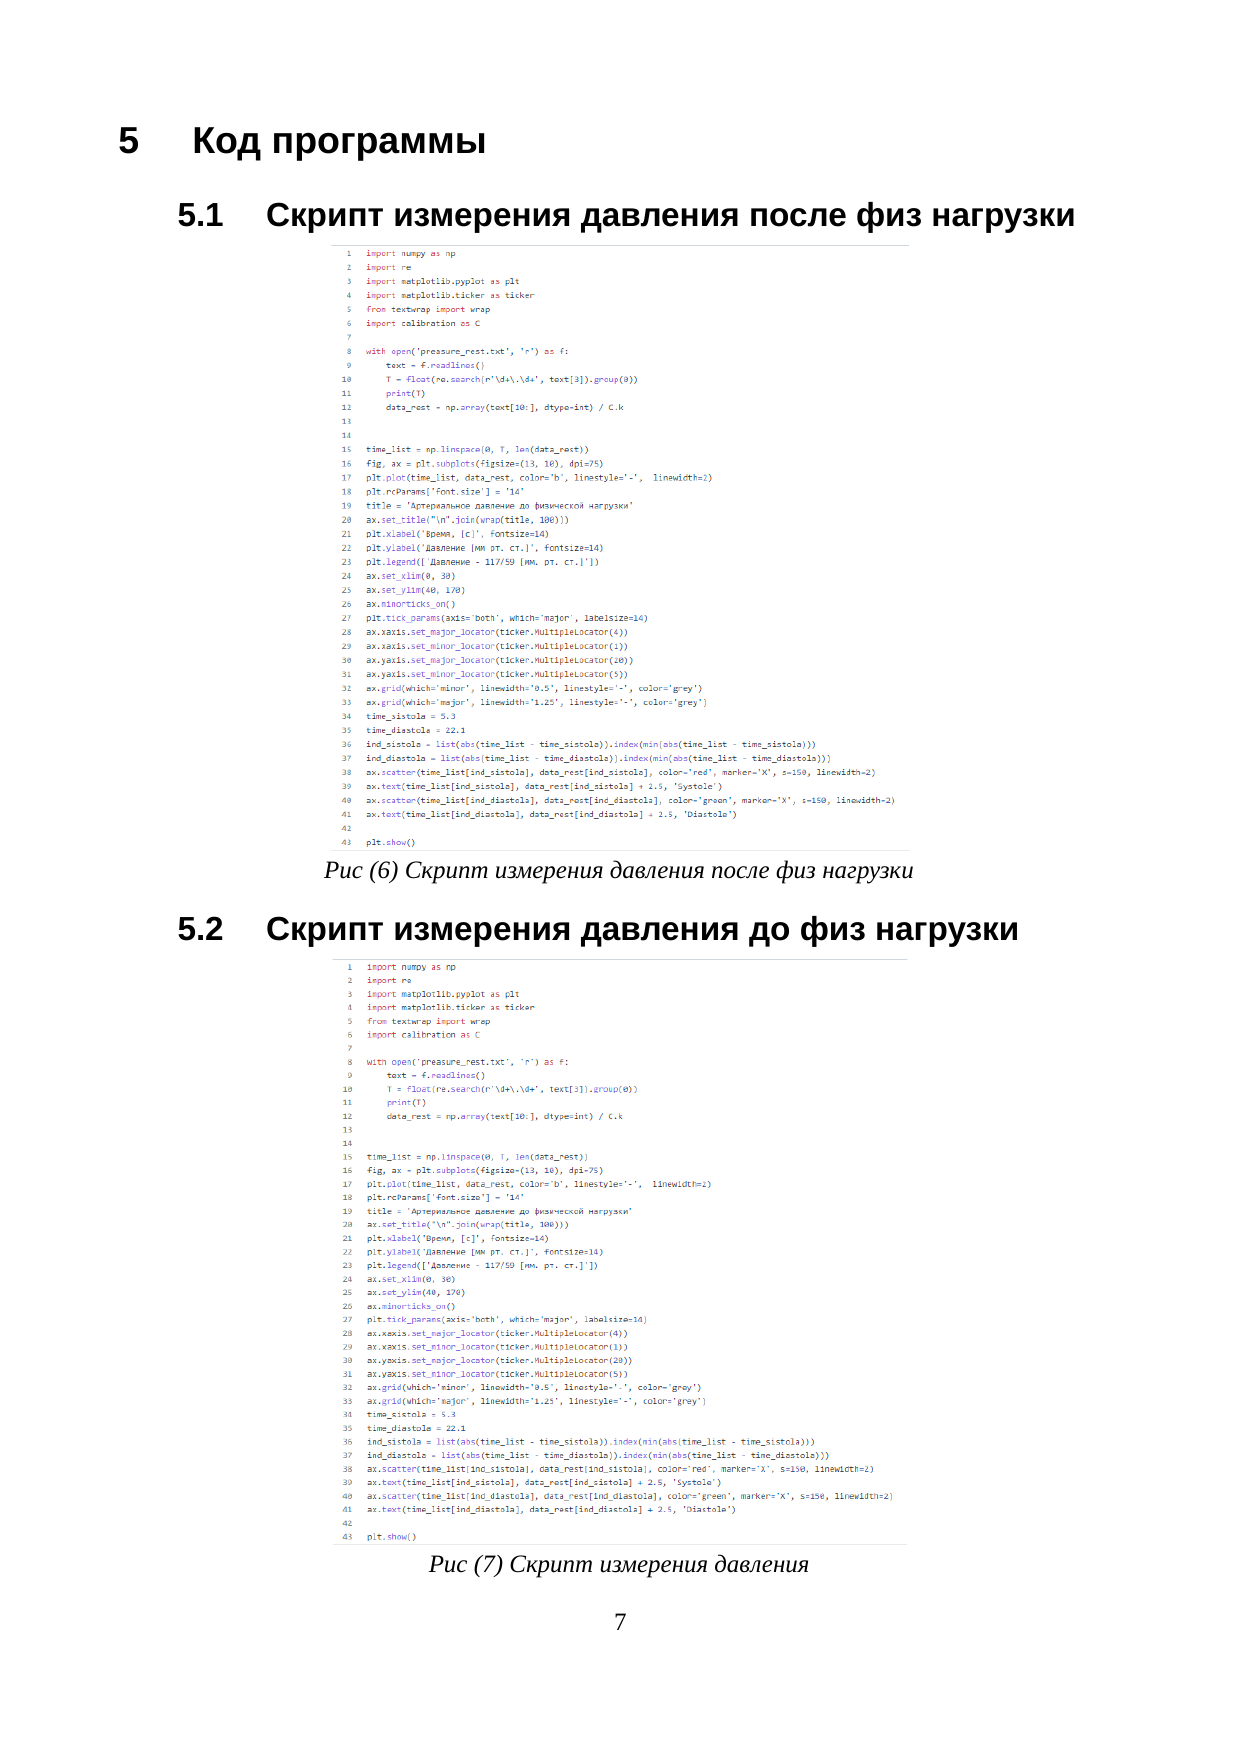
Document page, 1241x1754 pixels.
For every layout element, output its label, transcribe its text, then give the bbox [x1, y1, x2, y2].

subtitle Скрипт измерения давления после физ нагрузки [118, 194, 1122, 233]
picture [332, 959, 908, 1545]
picture [331, 245, 910, 851]
subtitle Рис (6) Скрипт измерения давления после физ нагрузки [118, 855, 1122, 884]
subtitle Скрипт измерения давления до физ нагрузки [118, 909, 1122, 947]
subtitle Код программы [118, 118, 1122, 161]
subtitle Рис (7) Скрипт измерения давления [118, 1549, 1122, 1577]
